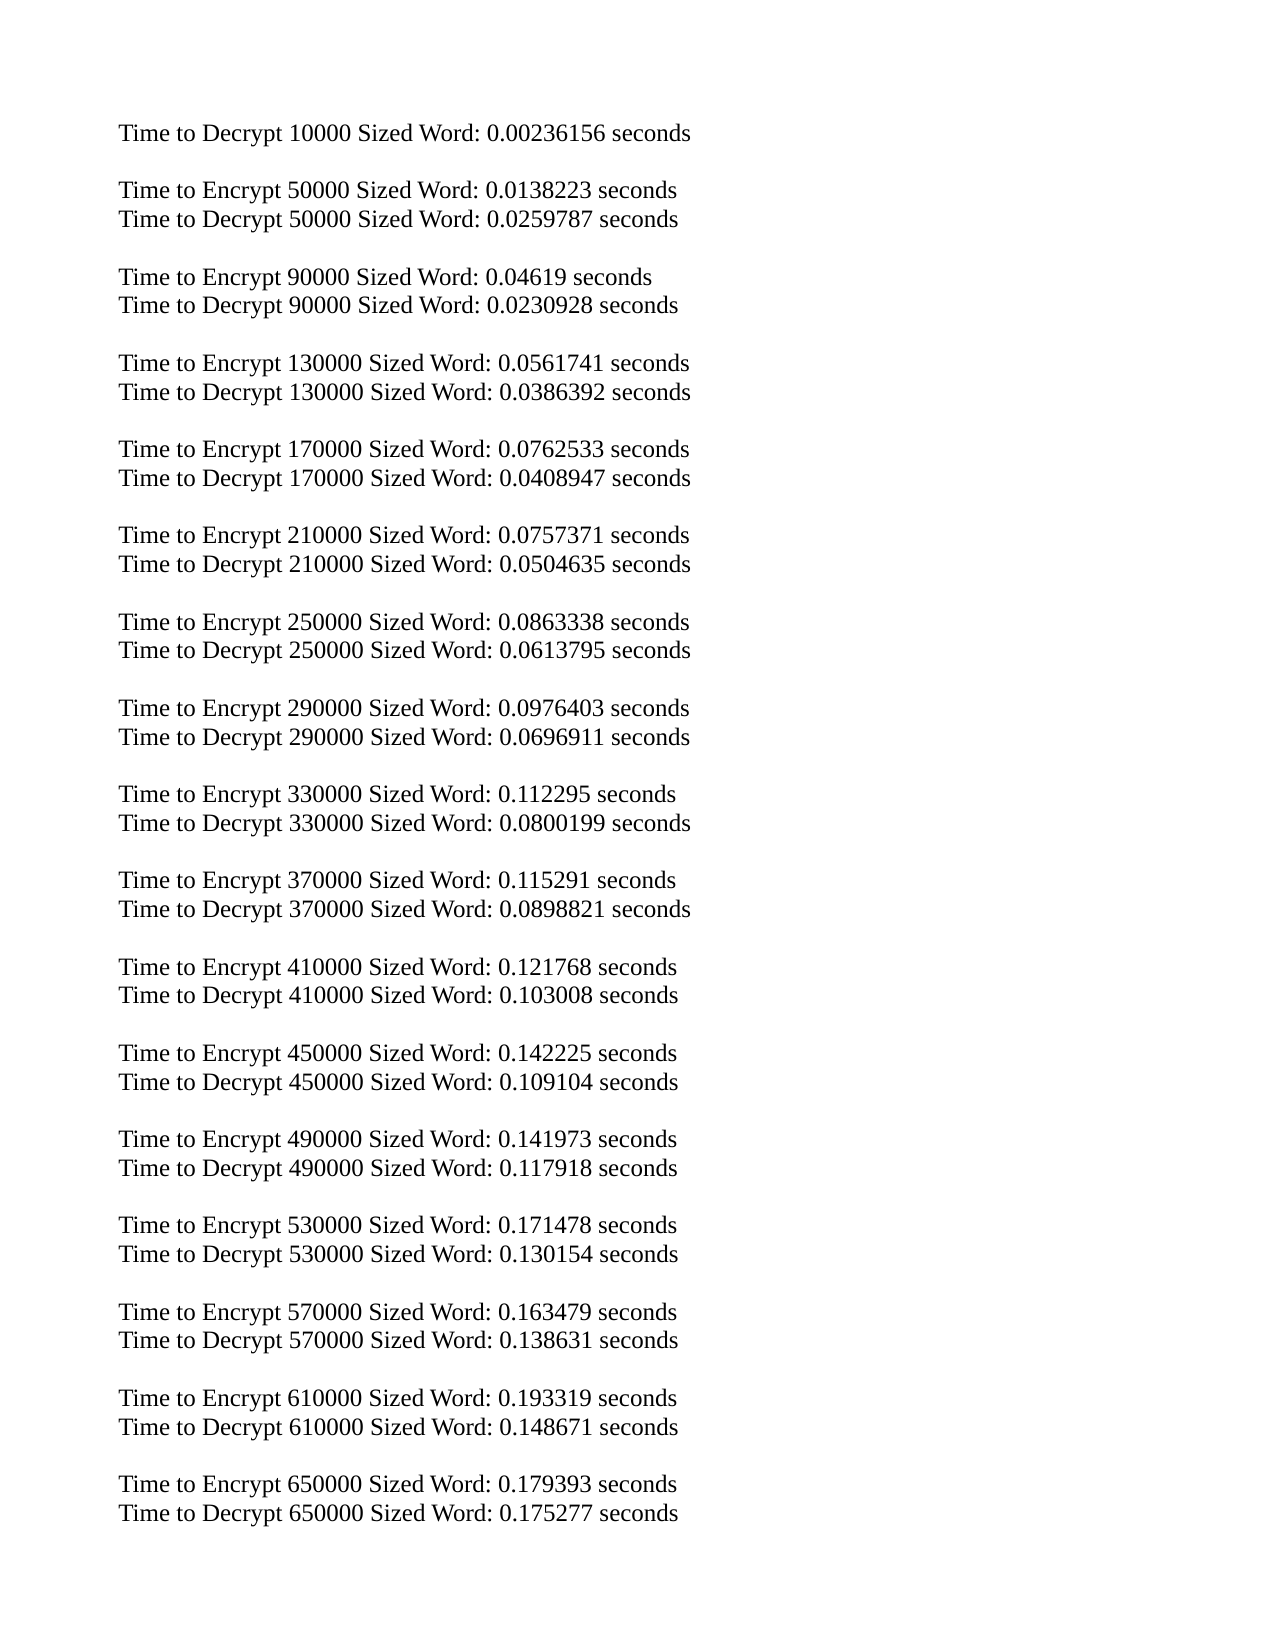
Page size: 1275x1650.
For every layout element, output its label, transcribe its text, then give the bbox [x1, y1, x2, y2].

text Time to Decrypt 130000 Sized Word: 0.0386392 seconds [118, 377, 1157, 406]
text Time to Decrypt 290000 Sized Word: 0.0696911 seconds [118, 722, 1157, 751]
text Time to Decrypt 570000 Sized Word: 0.138631 seconds [118, 1326, 1157, 1354]
text Time to Decrypt 650000 Sized Word: 0.175277 seconds [118, 1498, 1157, 1527]
text Time to Decrypt 250000 Sized Word: 0.0613795 seconds [118, 636, 1157, 664]
text Time to Decrypt 50000 Sized Word: 0.0259787 seconds [118, 204, 1157, 233]
text Time to Encrypt 490000 Sized Word: 0.141973 seconds [118, 1124, 1157, 1153]
text Time to Encrypt 210000 Sized Word: 0.0757371 seconds [118, 521, 1157, 549]
text Time to Decrypt 530000 Sized Word: 0.130154 seconds [118, 1239, 1157, 1268]
text Time to Encrypt 530000 Sized Word: 0.171478 seconds [118, 1211, 1157, 1239]
text Time to Encrypt 450000 Sized Word: 0.142225 seconds [118, 1038, 1157, 1067]
text Time to Encrypt 290000 Sized Word: 0.0976403 seconds [118, 693, 1157, 722]
text Time to Encrypt 650000 Sized Word: 0.179393 seconds [118, 1469, 1157, 1498]
text Time to Decrypt 490000 Sized Word: 0.117918 seconds [118, 1153, 1157, 1182]
text Time to Encrypt 90000 Sized Word: 0.04619 seconds [118, 262, 1157, 291]
text Time to Encrypt 370000 Sized Word: 0.115291 seconds [118, 866, 1157, 894]
text Time to Decrypt 450000 Sized Word: 0.109104 seconds [118, 1067, 1157, 1096]
text Time to Encrypt 330000 Sized Word: 0.112295 seconds [118, 779, 1157, 808]
text Time to Decrypt 330000 Sized Word: 0.0800199 seconds [118, 808, 1157, 837]
text Time to Decrypt 410000 Sized Word: 0.103008 seconds [118, 981, 1157, 1009]
text Time to Decrypt 10000 Sized Word: 0.00236156 seconds [118, 118, 1157, 147]
text Time to Encrypt 410000 Sized Word: 0.121768 seconds [118, 952, 1157, 981]
text Time to Encrypt 250000 Sized Word: 0.0863338 seconds [118, 607, 1157, 636]
text Time to Decrypt 90000 Sized Word: 0.0230928 seconds [118, 291, 1157, 319]
text Time to Encrypt 570000 Sized Word: 0.163479 seconds [118, 1297, 1157, 1326]
text Time to Decrypt 370000 Sized Word: 0.0898821 seconds [118, 894, 1157, 923]
text Time to Decrypt 210000 Sized Word: 0.0504635 seconds [118, 549, 1157, 578]
text Time to Encrypt 170000 Sized Word: 0.0762533 seconds [118, 434, 1157, 463]
text Time to Encrypt 130000 Sized Word: 0.0561741 seconds [118, 348, 1157, 377]
text Time to Decrypt 610000 Sized Word: 0.148671 seconds [118, 1412, 1157, 1441]
text Time to Encrypt 610000 Sized Word: 0.193319 seconds [118, 1383, 1157, 1412]
text Time to Encrypt 50000 Sized Word: 0.0138223 seconds [118, 176, 1157, 204]
text Time to Decrypt 170000 Sized Word: 0.0408947 seconds [118, 463, 1157, 492]
